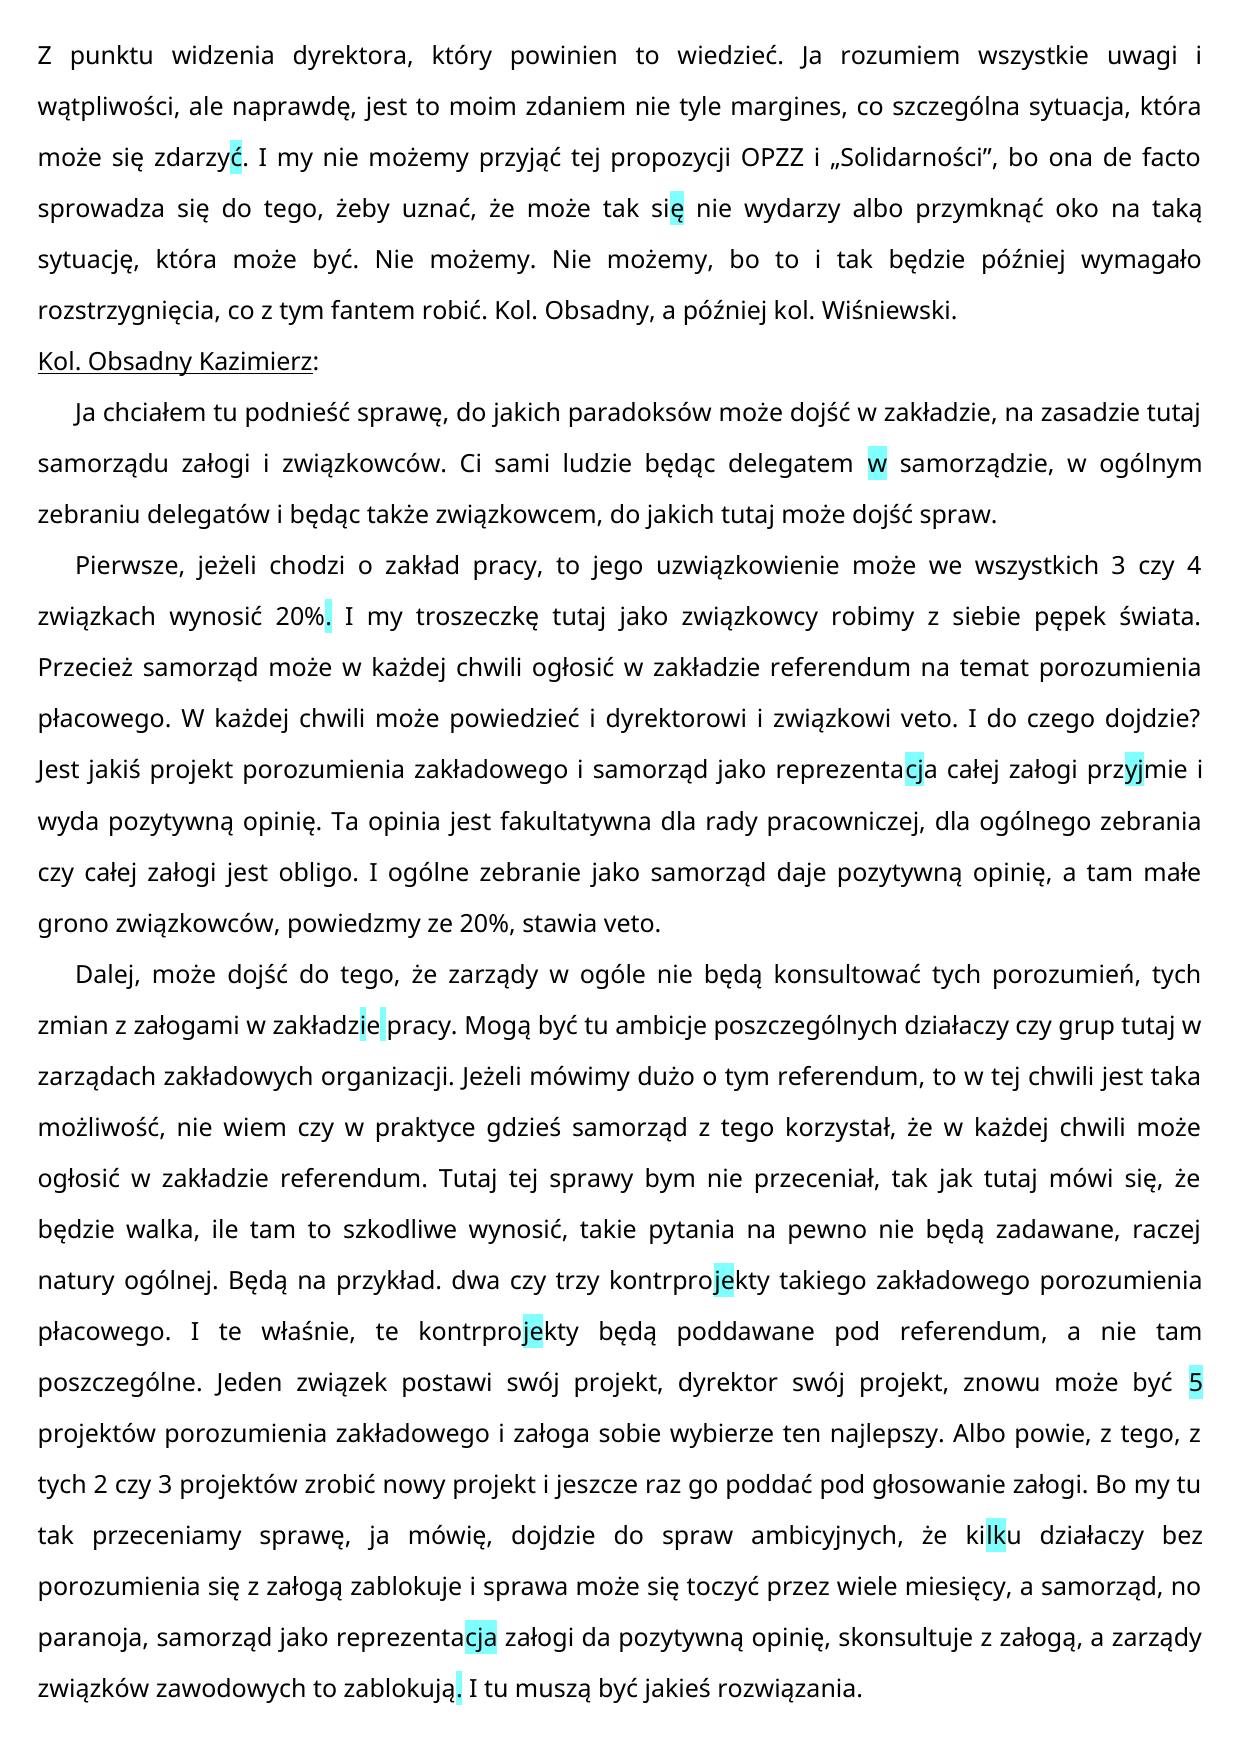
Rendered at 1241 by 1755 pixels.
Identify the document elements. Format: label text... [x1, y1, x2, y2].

text Dalej, może dojść do tego, że zarządy w ogóle nie będą konsultować tych porozumień, tych zmian z załogami w zakładzie pracy. Mogą być tu ambicje poszczególnych działaczy czy grup tutaj w zarządach zakładowych organizacji. Jeżeli mówimy dużo o tym referendum, to w tej chwili jest taka możliwość, nie wiem czy w praktyce gdzieś samorząd z tego korzystał, że w każdej chwili może ogłosić w zakładzie referendum. Tutaj tej sprawy bym nie przeceniał, tak jak tutaj mówi się, że będzie walka, ile tam to szkodliwe wynosić, takie pytania na pewno nie będą zadawane, raczej natury ogólnej. Będą na przykład. dwa czy trzy kontrprojekty takiego zakładowego porozumienia płacowego. I te właśnie, te kontrprojekty będą poddawane pod referendum, a nie tam poszczególne. Jeden związek postawi swój projekt, dyrektor swój projekt, znowu może być 5 projektów porozumienia zakładowego i załoga sobie wybierze ten najlepszy. Albo powie, z tego, z tych 2 czy 3 projektów zrobić nowy projekt i jeszcze raz go poddać pod głosowanie załogi. Bo my tu tak przeceniamy sprawę, ja mówię, dojdzie do spraw ambicyjnych, że kilku działaczy bez porozumienia się z załogą zablokuje i sprawa może się toczyć przez wiele miesięcy, a samorząd, no paranoja, samorząd jako reprezentacja załogi da pozytywną opinię, skonsultuje z załogą, a zarządy związków zawodowych to zablokują. I tu muszą być jakieś rozwiązania. [37, 956, 1203, 1705]
text Z punktu widzenia dyrektora, który powinien to wiedzieć. Ja rozumiem wszystkie uwagi i wątpliwości, ale naprawdę, jest to moim zdaniem nie tyle margines, co szczególna sytuacja, która może się zdarzyć. I my nie możemy przyjąć tej propozycji OPZZ i „Solidarności”, bo ona de facto sprowadza się do tego, żeby uznać, że może tak się nie wydarzy albo przymknąć oko na taką sytuację, która może być. Nie możemy. Nie możemy, bo to i tak będzie później wymagało rozstrzygnięcia, co z tym fantem robić. Kol. Obsadny, a później kol. Wiśniewski. [37, 37, 1203, 327]
text Kol. Obsadny Kazimierz: [37, 344, 1203, 378]
text Ja chciałem tu podnieść sprawę, do jakich paradoksów może dojść w zakładzie, na zasadzie tutaj samorządu załogi i związkowców. Ci sami ludzie będąc delegatem w samorządzie, w ogólnym zebraniu delegatów i będąc także związkowcem, do jakich tutaj może dojść spraw. [37, 395, 1203, 531]
text Pierwsze, jeżeli chodzi o zakład pracy, to jego uzwiązkowienie może we wszystkich 3 czy 4 związkach wynosić 20%. I my troszeczkę tutaj jako związkowcy robimy z siebie pępek świata. Przecież samorząd może w każdej chwili ogłosić w zakładzie referendum na temat porozumienia płacowego. W każdej chwili może powiedzieć i dyrektorowi i związkowi veto. I do czego dojdzie? Jest jakiś projekt porozumienia zakładowego i samorząd jako reprezentacja całej załogi przyjmie i wyda pozytywną opinię. Ta opinia jest fakultatywna dla rady pracowniczej, dla ogólnego zebrania czy całej załogi jest obligo. I ogólne zebranie jako samorząd daje pozytywną opinię, a tam małe grono związkowców, powiedzmy ze 20%, stawia veto. [37, 548, 1203, 939]
